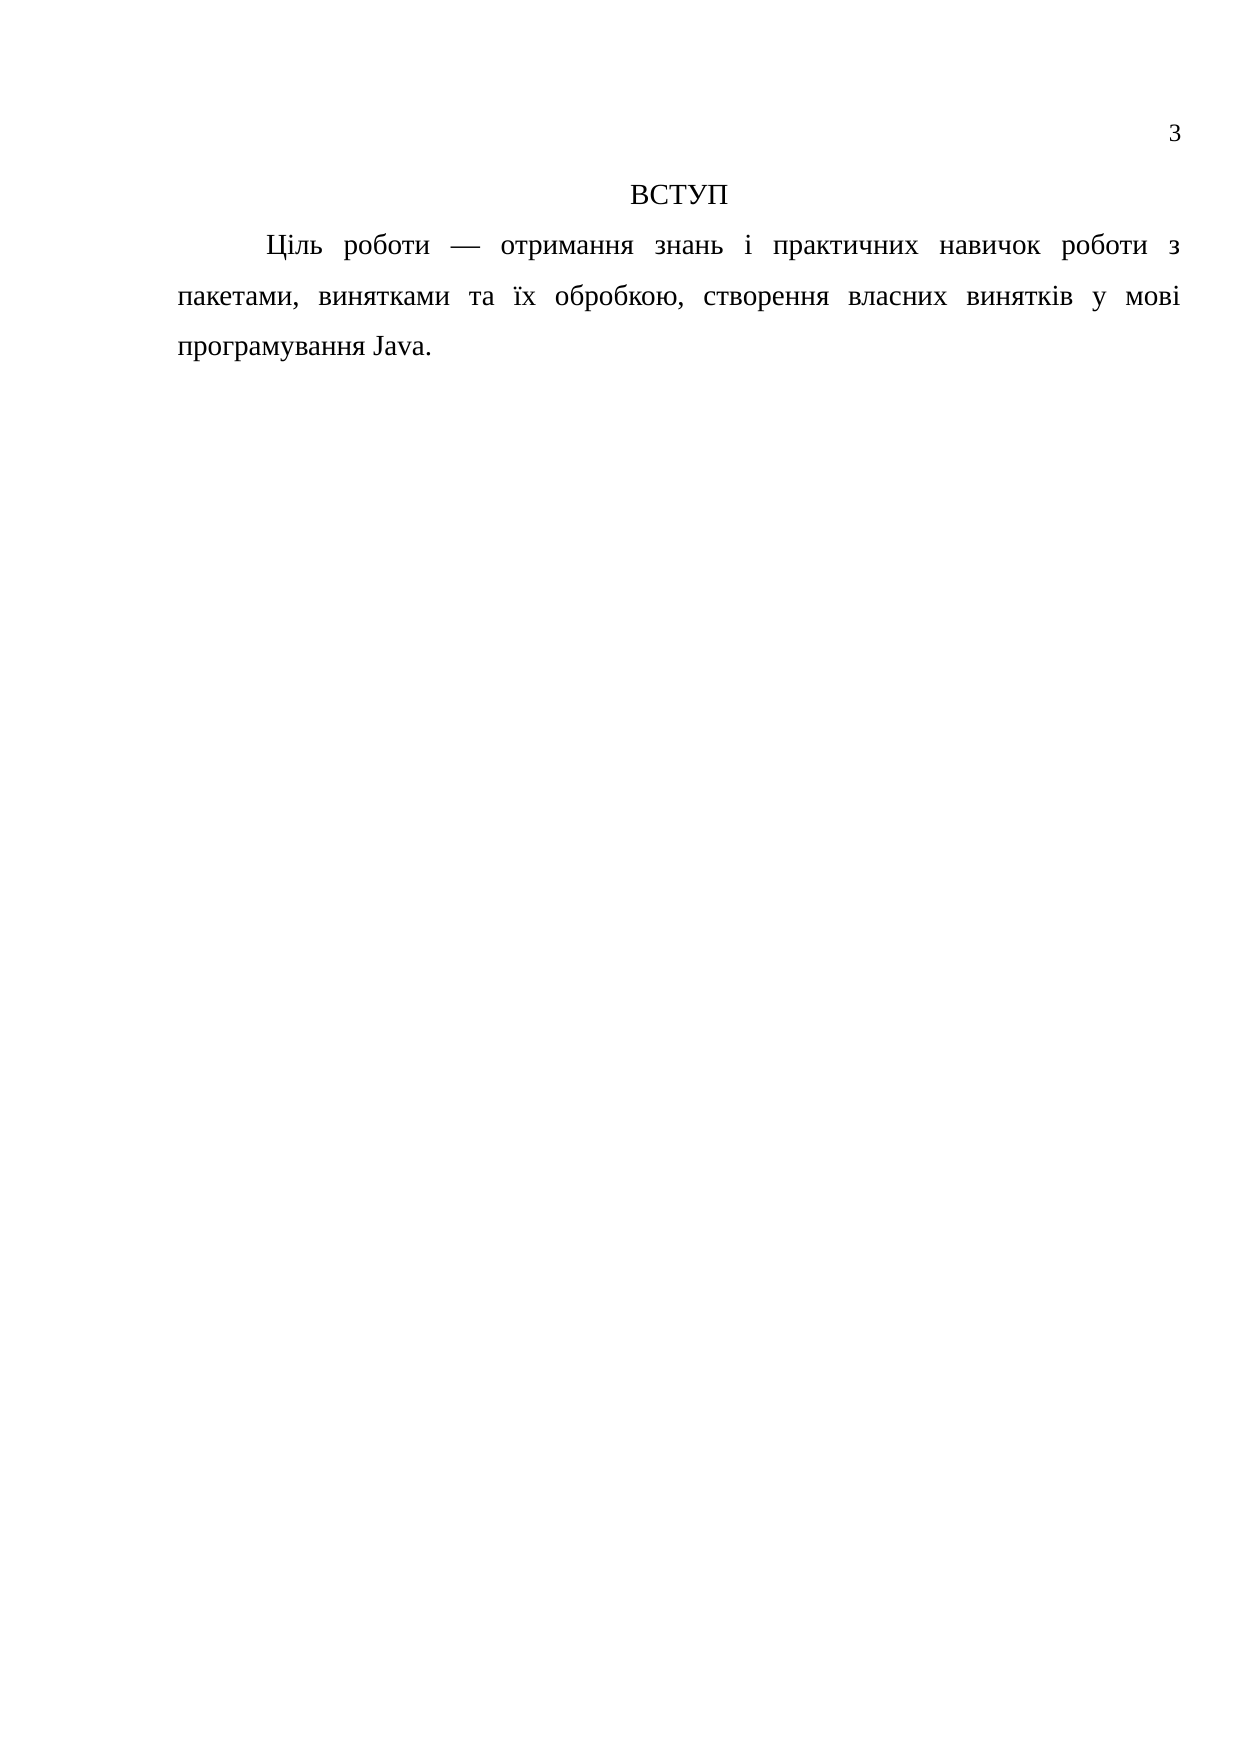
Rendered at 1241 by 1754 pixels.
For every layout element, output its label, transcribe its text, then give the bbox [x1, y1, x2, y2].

subtitle ВСТУП [177, 177, 1181, 211]
text Ціль роботи — отримання знань і практичних навичок роботи з пакетами, винятками та їх обробкою, створення власних винятків у мові програмування Java. [177, 227, 1181, 362]
